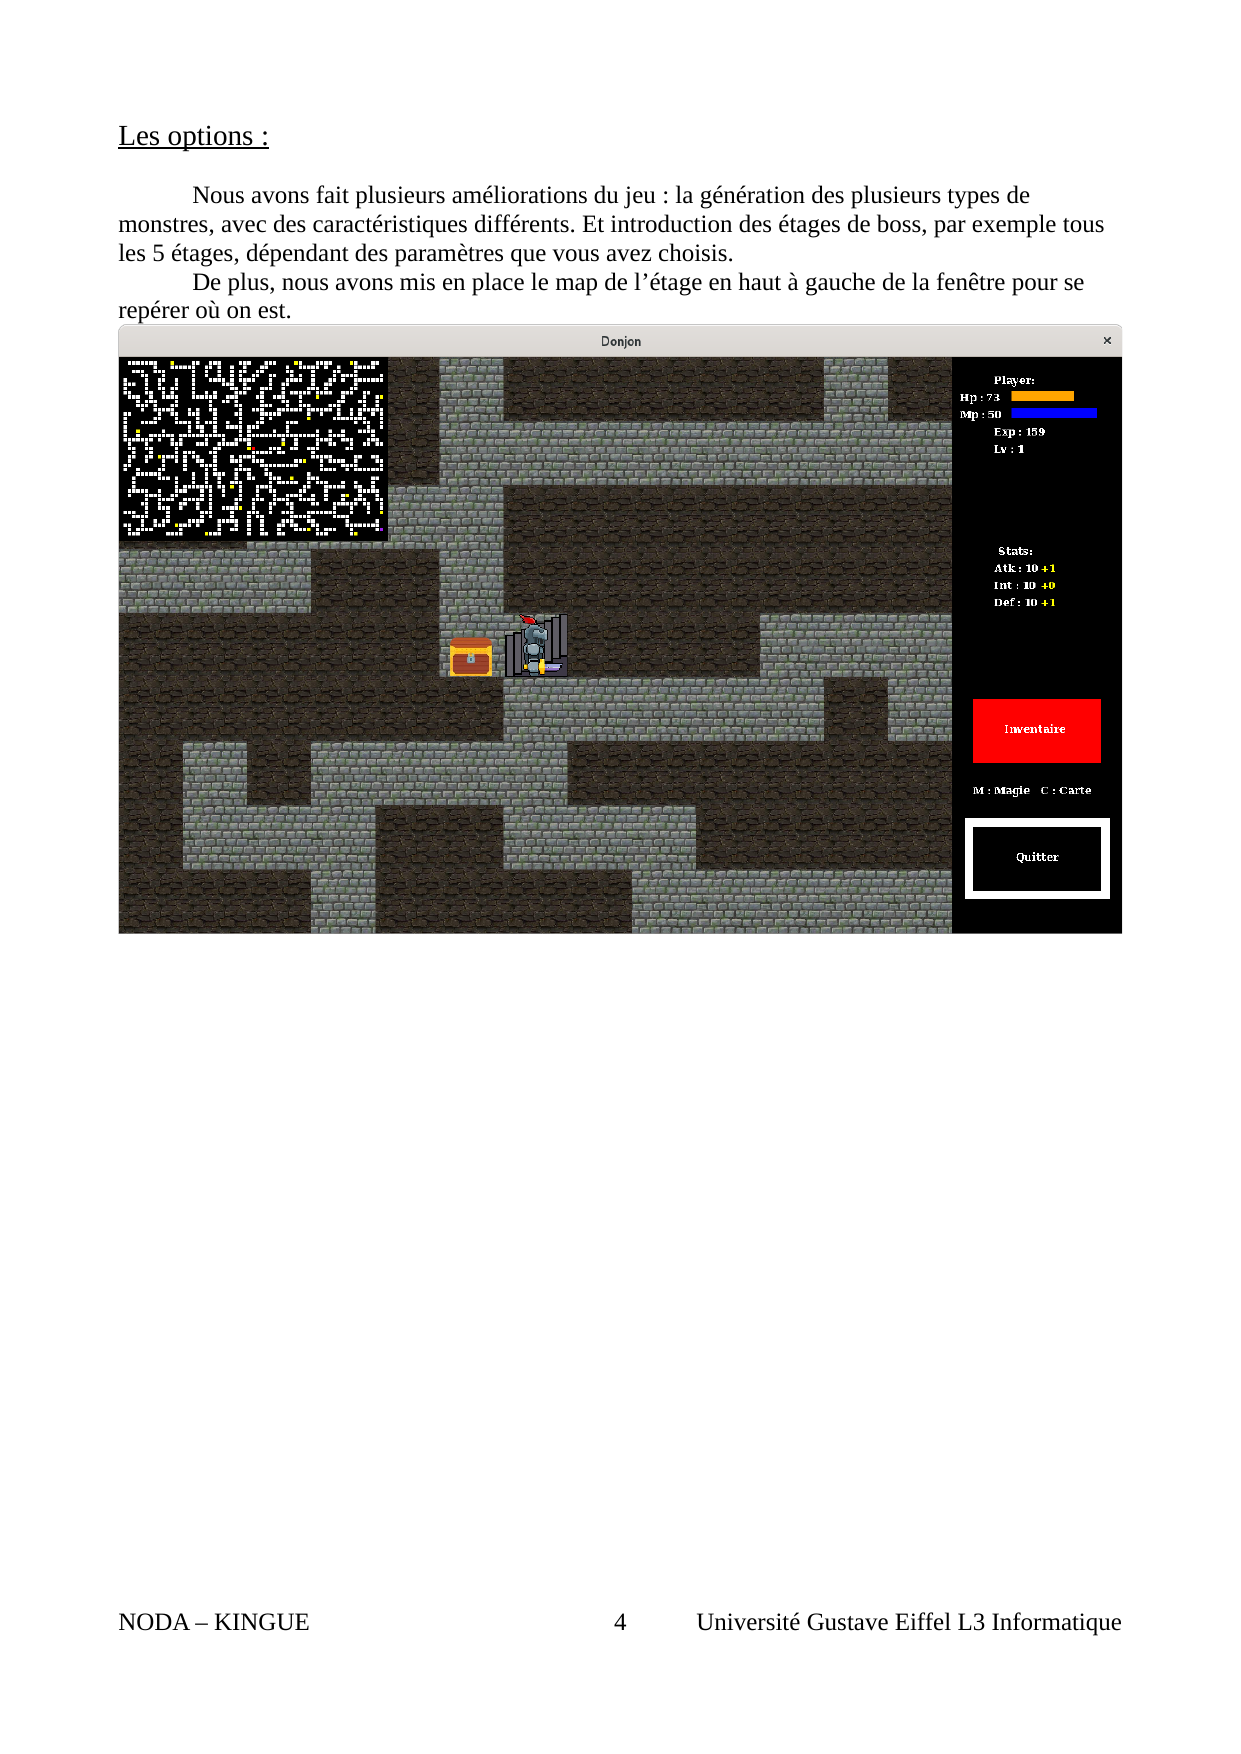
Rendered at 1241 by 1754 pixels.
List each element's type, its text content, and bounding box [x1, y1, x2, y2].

text Nous avons fait plusieurs améliorations du jeu : la génération des plusieurs types de monstres, avec des caractéristiques différents. Et introduction des étages de boss, par exemple tous les 5 étages, dépendant des paramètres que vous avez choisis. [118, 180, 1122, 267]
picture [118, 324, 1123, 934]
text De plus, nous avons mis en place le map de l’étage en haut à gauche de la fenêtre pour se repérer où on est. [118, 267, 1122, 324]
text Les options : [118, 118, 1122, 152]
